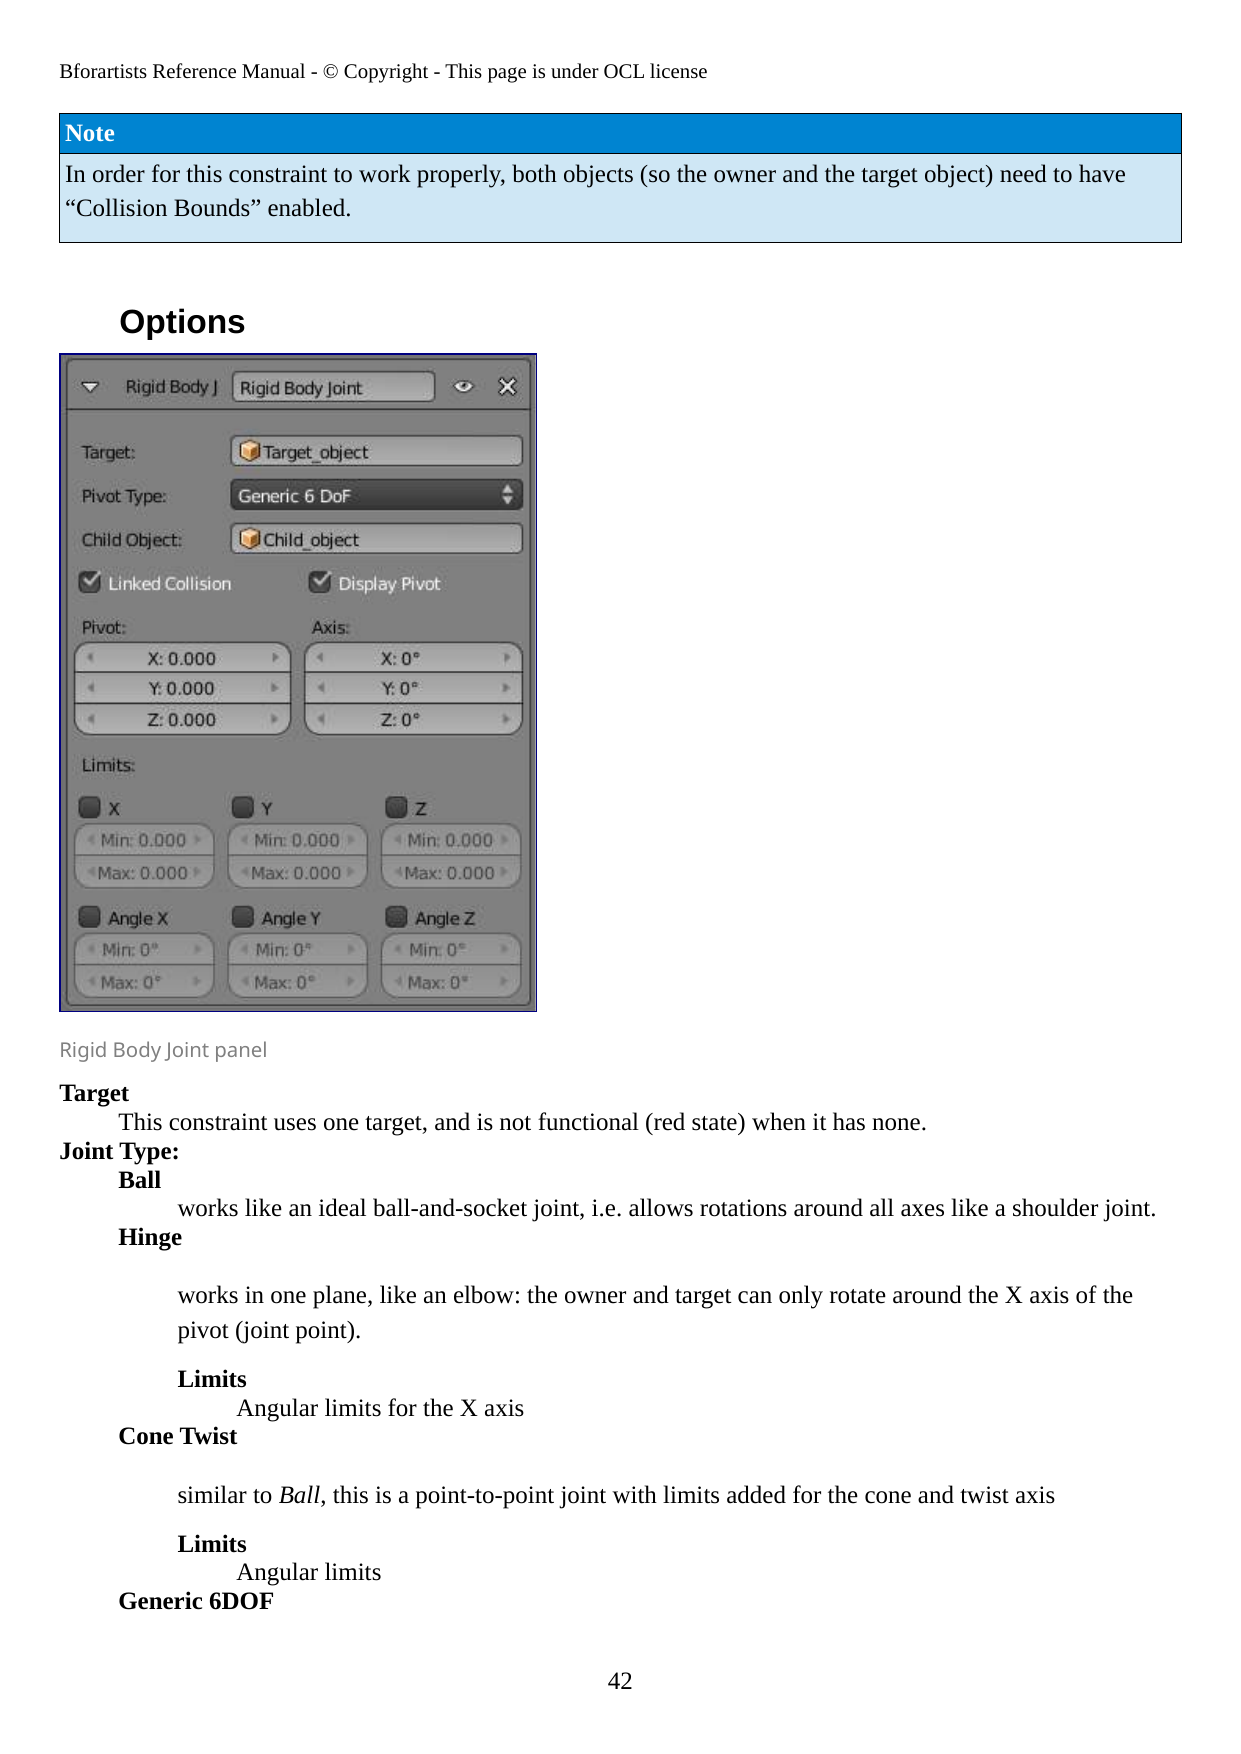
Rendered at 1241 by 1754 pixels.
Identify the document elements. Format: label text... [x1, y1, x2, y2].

subtitle Options [59, 263, 1181, 341]
picture [61, 355, 536, 1011]
subtitle Limits [177, 1364, 1181, 1393]
subtitle Generic 6DOF [118, 1586, 1181, 1615]
list works like an ideal ball-and-socket joint, i.e. allows rotations around all axes like a shoulder joint. [177, 1193, 1181, 1222]
subtitle Hinge [118, 1222, 1181, 1251]
table_header Note [60, 114, 1181, 153]
list This constraint uses one target, and is not functional (red state) when it has none. [118, 1107, 1181, 1136]
text Rigid Body Joint panel [59, 1033, 1181, 1064]
table_cell In order for this constraint to work properly, both objects (so the owner and the target object) need to have “Collision Bounds” enabled. [60, 154, 1181, 242]
list Angular limits [236, 1557, 1181, 1586]
subtitle Target [59, 1078, 1181, 1107]
subtitle Joint Type: [59, 1136, 1181, 1165]
subtitle Ball [118, 1165, 1181, 1193]
list Angular limits for the X axis [236, 1393, 1181, 1421]
subtitle Cone Twist [118, 1421, 1181, 1450]
text similar to Ball, this is a point-to-point joint with limits added for the cone and twist axis [177, 1480, 1181, 1508]
text works in one plane, like an elbow: the owner and target can only rotate around the X axis of the pivot (joint point). [177, 1280, 1181, 1344]
subtitle Limits [177, 1529, 1181, 1557]
